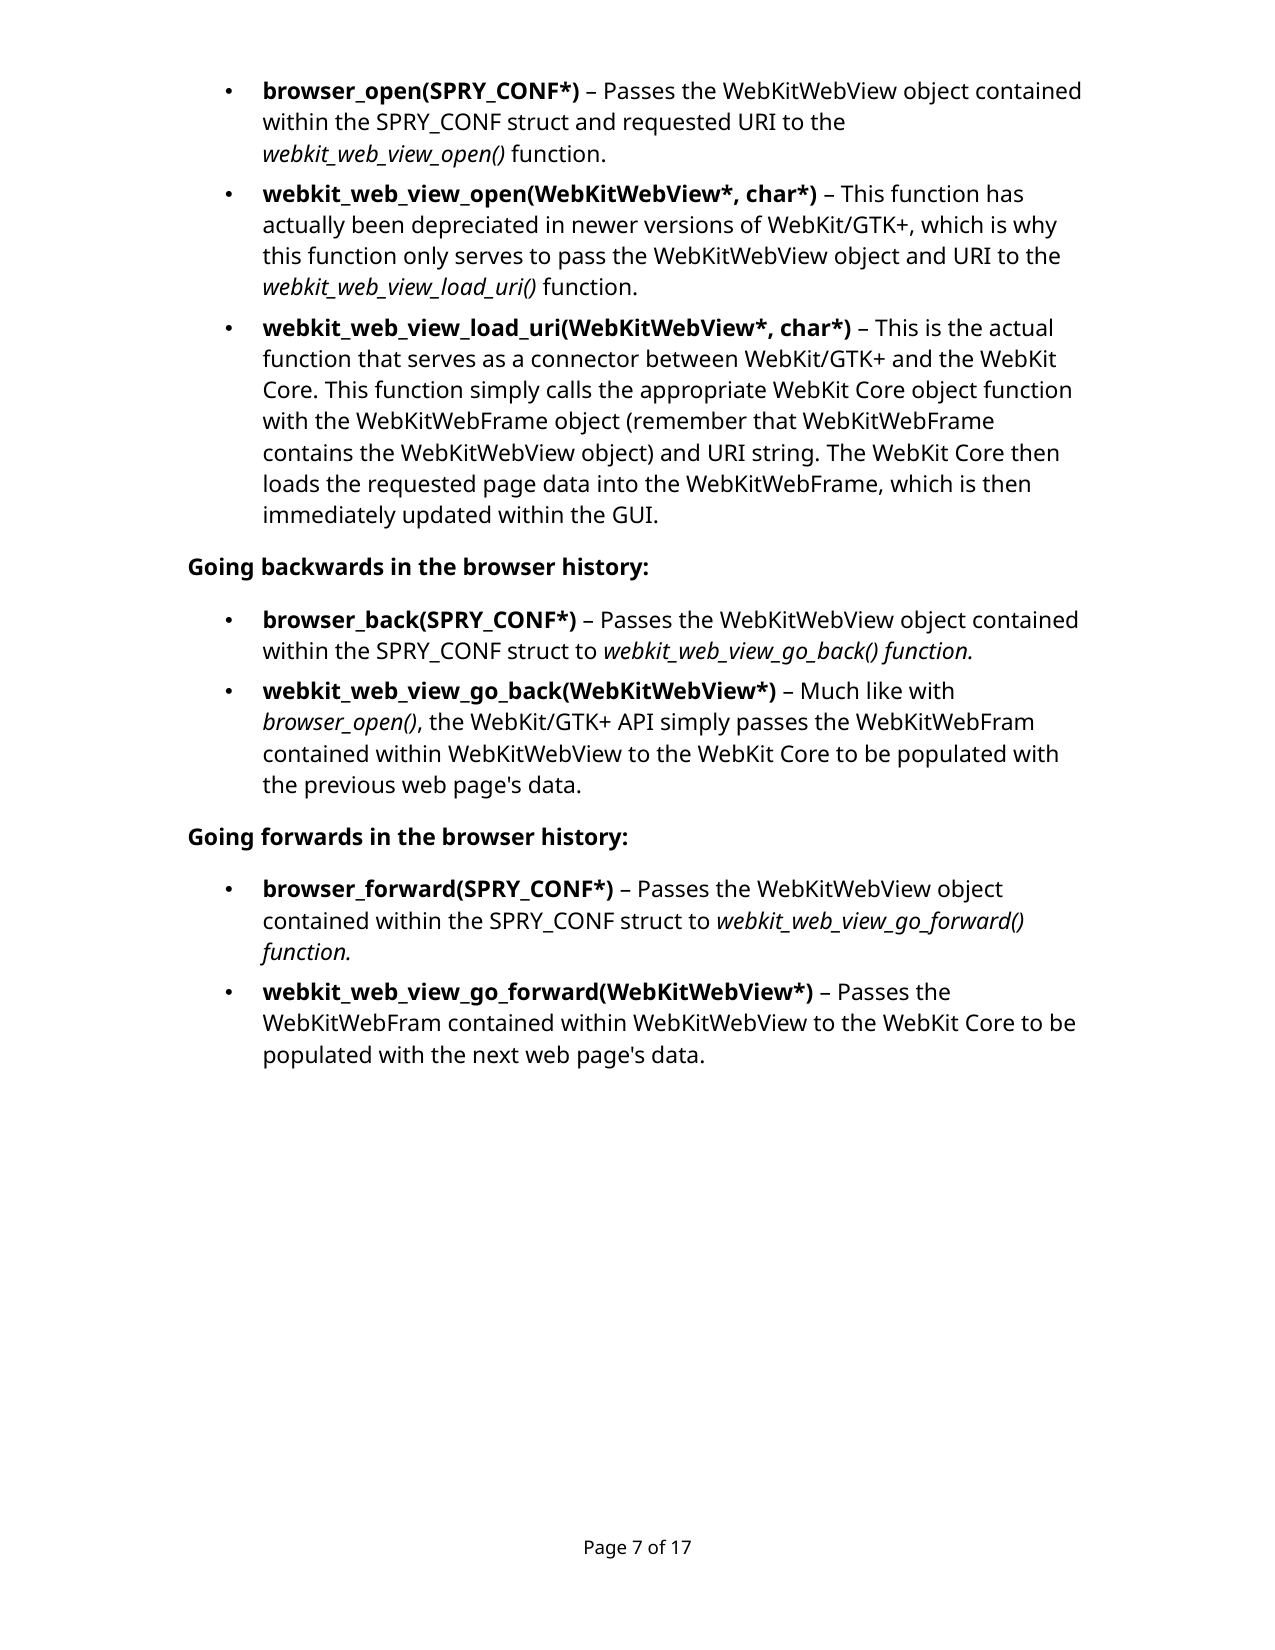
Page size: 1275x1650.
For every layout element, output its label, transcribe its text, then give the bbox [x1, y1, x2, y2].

list webkit_web_view_go_forward(WebKitWebView*) – Passes the WebKitWebFram contained within WebKitWebView to the WebKit Core to be populated with the next web page's data. [225, 976, 1087, 1070]
list browser_back(SPRY_CONF*) – Passes the WebKitWebView object contained within the SPRY_CONF struct to webkit_web_view_go_back() function. [225, 604, 1087, 666]
text Going backwards in the browser history: [187, 551, 1087, 582]
list browser_forward(SPRY_CONF*) – Passes the WebKitWebView object contained within the SPRY_CONF struct to webkit_web_view_go_forward() function. [225, 873, 1087, 967]
list webkit_web_view_load_uri(WebKitWebView*, char*) – This is the actual function that serves as a connector between WebKit/GTK+ and the WebKit Core. This function simply calls the appropriate WebKit Core object function with the WebKitWebFrame object (remember that WebKitWebFrame contains the WebKitWebView object) and URI string. The WebKit Core then loads the requested page data into the WebKitWebFrame, which is then immediately updated within the GUI. [225, 311, 1087, 530]
text Going forwards in the browser history: [187, 821, 1087, 852]
list webkit_web_view_go_back(WebKitWebView*) – Much like with browser_open(), the WebKit/GTK+ API simply passes the WebKitWebFram contained within WebKitWebView to the WebKit Core to be populated with the previous web page's data. [225, 675, 1087, 800]
list browser_open(SPRY_CONF*) – Passes the WebKitWebView object contained within the SPRY_CONF struct and requested URI to the webkit_web_view_open() function. [225, 75, 1087, 169]
list webkit_web_view_open(WebKitWebView*, char*) – This function has actually been depreciated in newer versions of WebKit/GTK+, which is why this function only serves to pass the WebKitWebView object and URI to the webkit_web_view_load_uri() function. [225, 178, 1087, 303]
